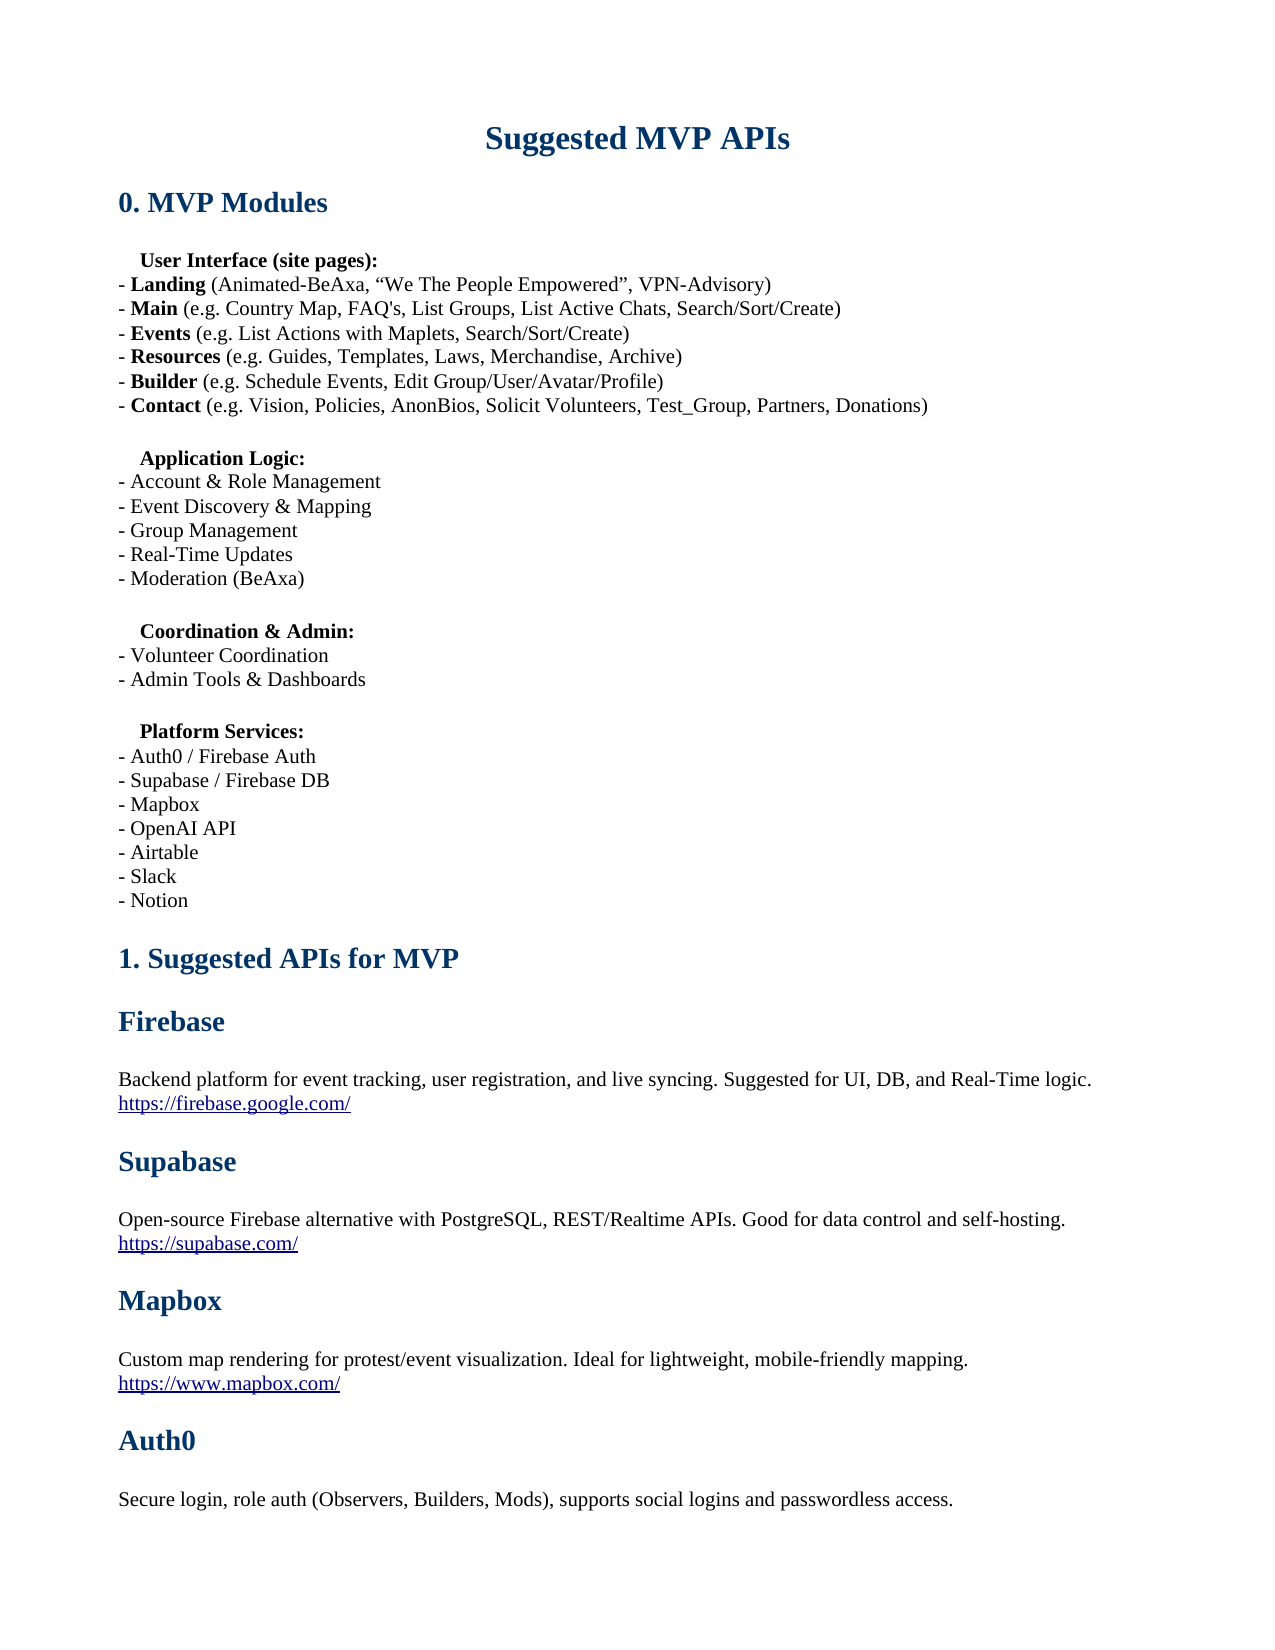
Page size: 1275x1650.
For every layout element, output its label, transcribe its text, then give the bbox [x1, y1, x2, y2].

text - Contact (e.g. Vision, Policies, AnonBios, Solicit Volunteers, Test_Group, Partners, Donations) [118, 393, 1157, 417]
text - Real-Time Updates [118, 542, 1157, 566]
text https://firebase.google.com/ [118, 1091, 1157, 1115]
subtitle 0. MVP Modules [118, 185, 1157, 219]
subtitle Mapbox [118, 1283, 1157, 1317]
text - Volunteer Coordination [118, 643, 1157, 667]
text - Resources (e.g. Guides, Templates, Laws, Merchandise, Archive) [118, 344, 1157, 368]
subtitle Firebase [118, 1004, 1157, 1037]
text - Airtable [118, 840, 1157, 864]
text 🔹 Application Logic: [118, 445, 1157, 469]
text 🔹 User Interface (site pages): [118, 248, 1157, 272]
text - Events (e.g. List Actions with Maplets, Search/Sort/Create) [118, 320, 1157, 344]
text Custom map rendering for protest/event visualization. Ideal for lightweight, mobile-friendly mapping. [118, 1347, 1157, 1371]
text - OpenAI API [118, 816, 1157, 840]
subtitle 1. Suggested APIs for MVP [118, 941, 1157, 974]
text https://supabase.com/ [118, 1231, 1157, 1255]
text - Supabase / Firebase DB [118, 768, 1157, 792]
text - Landing (Animated-BeAxa, “We The People Empowered”, VPN-Advisory) [118, 272, 1157, 296]
text - Moderation (BeAxa) [118, 566, 1157, 590]
title Suggested MVP APIs [118, 118, 1157, 156]
text 🔹 Coordination & Admin: [118, 618, 1157, 643]
text - Group Management [118, 518, 1157, 542]
text - Mapbox [118, 792, 1157, 816]
text - Main (e.g. Country Map, FAQ's, List Groups, List Active Chats, Search/Sort/Create) [118, 296, 1157, 320]
text https://www.mapbox.com/ [118, 1371, 1157, 1395]
subtitle Supabase [118, 1144, 1157, 1177]
text - Slack [118, 864, 1157, 888]
text Backend platform for event tracking, user registration, and live syncing. Suggested for UI, DB, and Real-Time logic. [118, 1067, 1157, 1091]
text - Notion [118, 888, 1157, 912]
subtitle Auth0 [118, 1423, 1157, 1457]
text 🔹 Platform Services: [118, 719, 1157, 743]
text - Event Discovery & Mapping [118, 493, 1157, 518]
text - Auth0 / Firebase Auth [118, 743, 1157, 768]
text Secure login, role auth (Observers, Builders, Mods), supports social logins and passwordless access. [118, 1486, 1157, 1511]
text - Account & Role Management [118, 469, 1157, 493]
text - Builder (e.g. Schedule Events, Edit Group/User/Avatar/Profile) [118, 368, 1157, 393]
text - Admin Tools & Dashboards [118, 667, 1157, 691]
text Open-source Firebase alternative with PostgreSQL, REST/Realtime APIs. Good for data control and self-hosting. [118, 1207, 1157, 1231]
